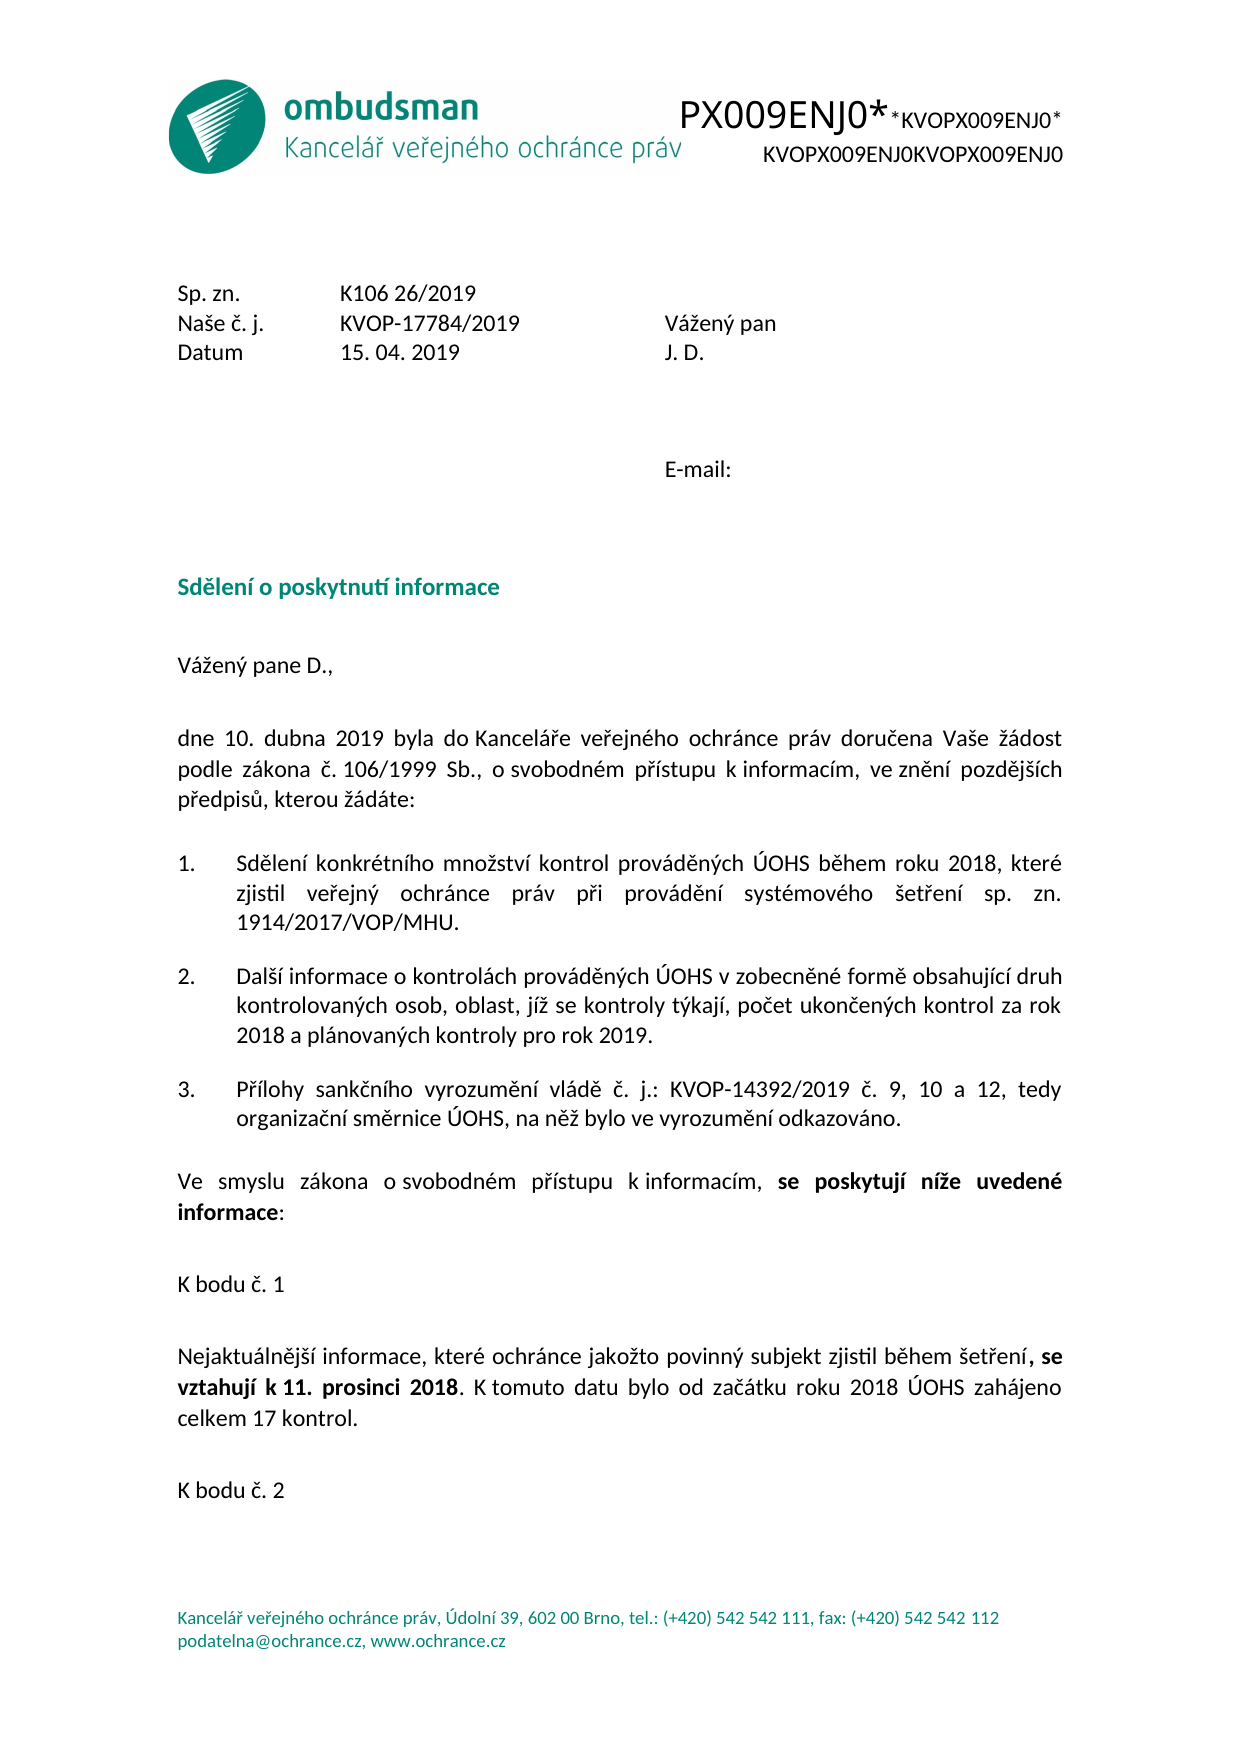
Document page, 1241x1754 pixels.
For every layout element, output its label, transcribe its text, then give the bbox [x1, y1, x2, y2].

subtitle Sdělení o poskytnutí informace [177, 571, 1063, 602]
text Nejaktuálnější informace, které ochránce jakožto povinný subjekt zjistil během šetření, se vztahují k 11. prosinci 2018. K tomuto datu bylo od začátku roku 2018 ÚOHS zahájeno celkem 17 kontrol. [177, 1341, 1063, 1432]
list Sdělení konkrétního množství kontrol prováděných ÚOHS během roku 2018, které zjistil veřejný ochránce práv při provádění systémového šetření sp. zn. 1914/2017/VOP/MHU. [177, 848, 1063, 936]
table_header Sp. zn. Naše č. j. Datum [177, 220, 340, 513]
text Ve smyslu zákona o svobodném přístupu k informacím, se poskytují níže uvedené informace: [177, 1166, 1063, 1226]
list Přílohy sankčního vyrozumění vládě č. j.: KVOP-14392/2019 č. 9, 10 a 12, tedy organizační směrnice ÚOHS, na něž bylo ve vyrozumění odkazováno. [177, 1074, 1063, 1133]
text K bodu č. 1 [177, 1269, 1063, 1298]
text K bodu č. 2 [177, 1475, 1063, 1504]
text dne 10. dubna 2019 byla do Kanceláře veřejného ochránce práv doručena Vaše žádost podle zákona č. 106/1999 Sb., o svobodném přístupu k informacím, ve znění pozdějších předpisů, kterou žádáte: [177, 723, 1063, 814]
list Další informace o kontrolách prováděných ÚOHS v zobecněné formě obsahující druh kontrolovaných osob, oblast, jíž se kontroly týkají, počet ukončených kontrol za rok 2018 a plánovaných kontroly pro rok 2019. [177, 961, 1063, 1049]
text Vážený pane D., [177, 651, 1063, 680]
table_header K106 26/2019 KVOP-17784/2019 15. 04. 2019 [340, 220, 664, 513]
table_header Vážený pan J. D. E-mail: [665, 220, 1085, 513]
